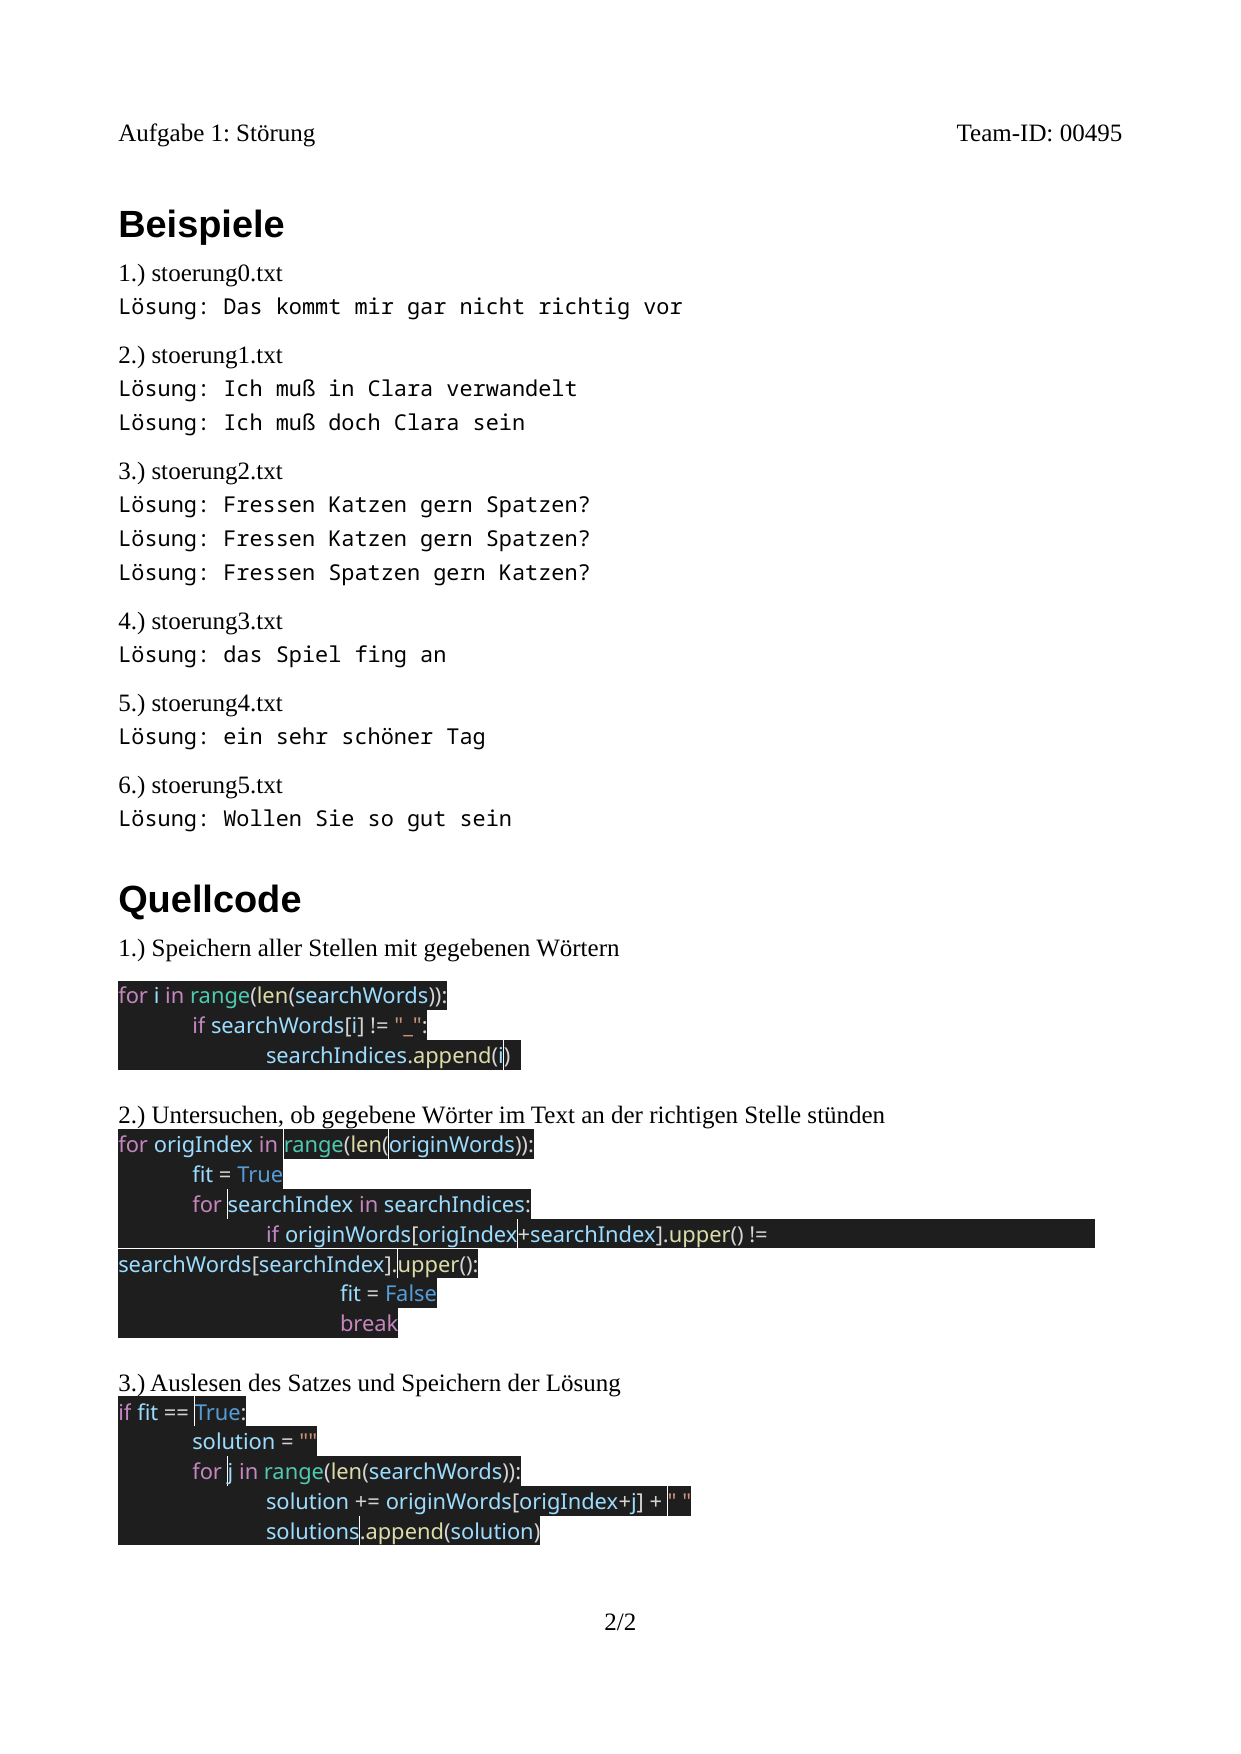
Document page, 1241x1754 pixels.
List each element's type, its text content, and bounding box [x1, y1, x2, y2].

text if searchWords[i] != "_": [118, 1010, 1122, 1040]
text break [118, 1308, 1122, 1338]
text 1.) Speichern aller Stellen mit gegebenen Wörtern [118, 933, 1122, 962]
subtitle Quellcode [118, 877, 1122, 920]
text solution = "" [118, 1426, 1122, 1456]
text solutions.append(solution) [118, 1516, 1122, 1545]
text solution += originWords[origIndex+j] + " " [118, 1486, 1122, 1516]
subtitle Beispiele [118, 202, 1122, 246]
text 2.) stoerung1.txt Lösung: Ich muß in Clara verwandelt Lösung: Ich muß doch Clara sein [118, 340, 1122, 437]
text for origIndex in range(len(originWords)): [118, 1129, 1122, 1159]
text 4.) stoerung3.txt Lösung: das Spiel fing an [118, 606, 1122, 669]
text for i in range(len(searchWords)): [118, 981, 1122, 1010]
text 5.) stoerung4.txt Lösung: ein sehr schöner Tag [118, 688, 1122, 751]
text 3.) stoerung2.txt Lösung: Fressen Katzen gern Spatzen? Lösung: Fressen Katzen gern Spatzen? Lösung: Fressen Spatzen gern Katzen? [118, 456, 1122, 587]
text if originWords[origIndex+searchIndex].upper() != searchWords[searchIndex].upper(): [118, 1219, 1122, 1278]
text fit = True [118, 1159, 1122, 1189]
text for searchIndex in searchIndices: [118, 1189, 1122, 1219]
text 3.) Auslesen des Satzes und Speichern der Lösung [118, 1368, 1122, 1396]
text for j in range(len(searchWords)): [118, 1456, 1122, 1486]
text fit = False [118, 1278, 1122, 1308]
text 2.) Untersuchen, ob gegebene Wörter im Text an der richtigen Stelle stünden [118, 1100, 1122, 1129]
text 6.) stoerung5.txt Lösung: Wollen Sie so gut sein [118, 770, 1122, 833]
text 1.) stoerung0.txt Lösung: Das kommt mir gar nicht richtig vor [118, 258, 1122, 321]
text searchIndices.append(i) [118, 1040, 1122, 1070]
text if fit == True: [118, 1396, 1122, 1426]
